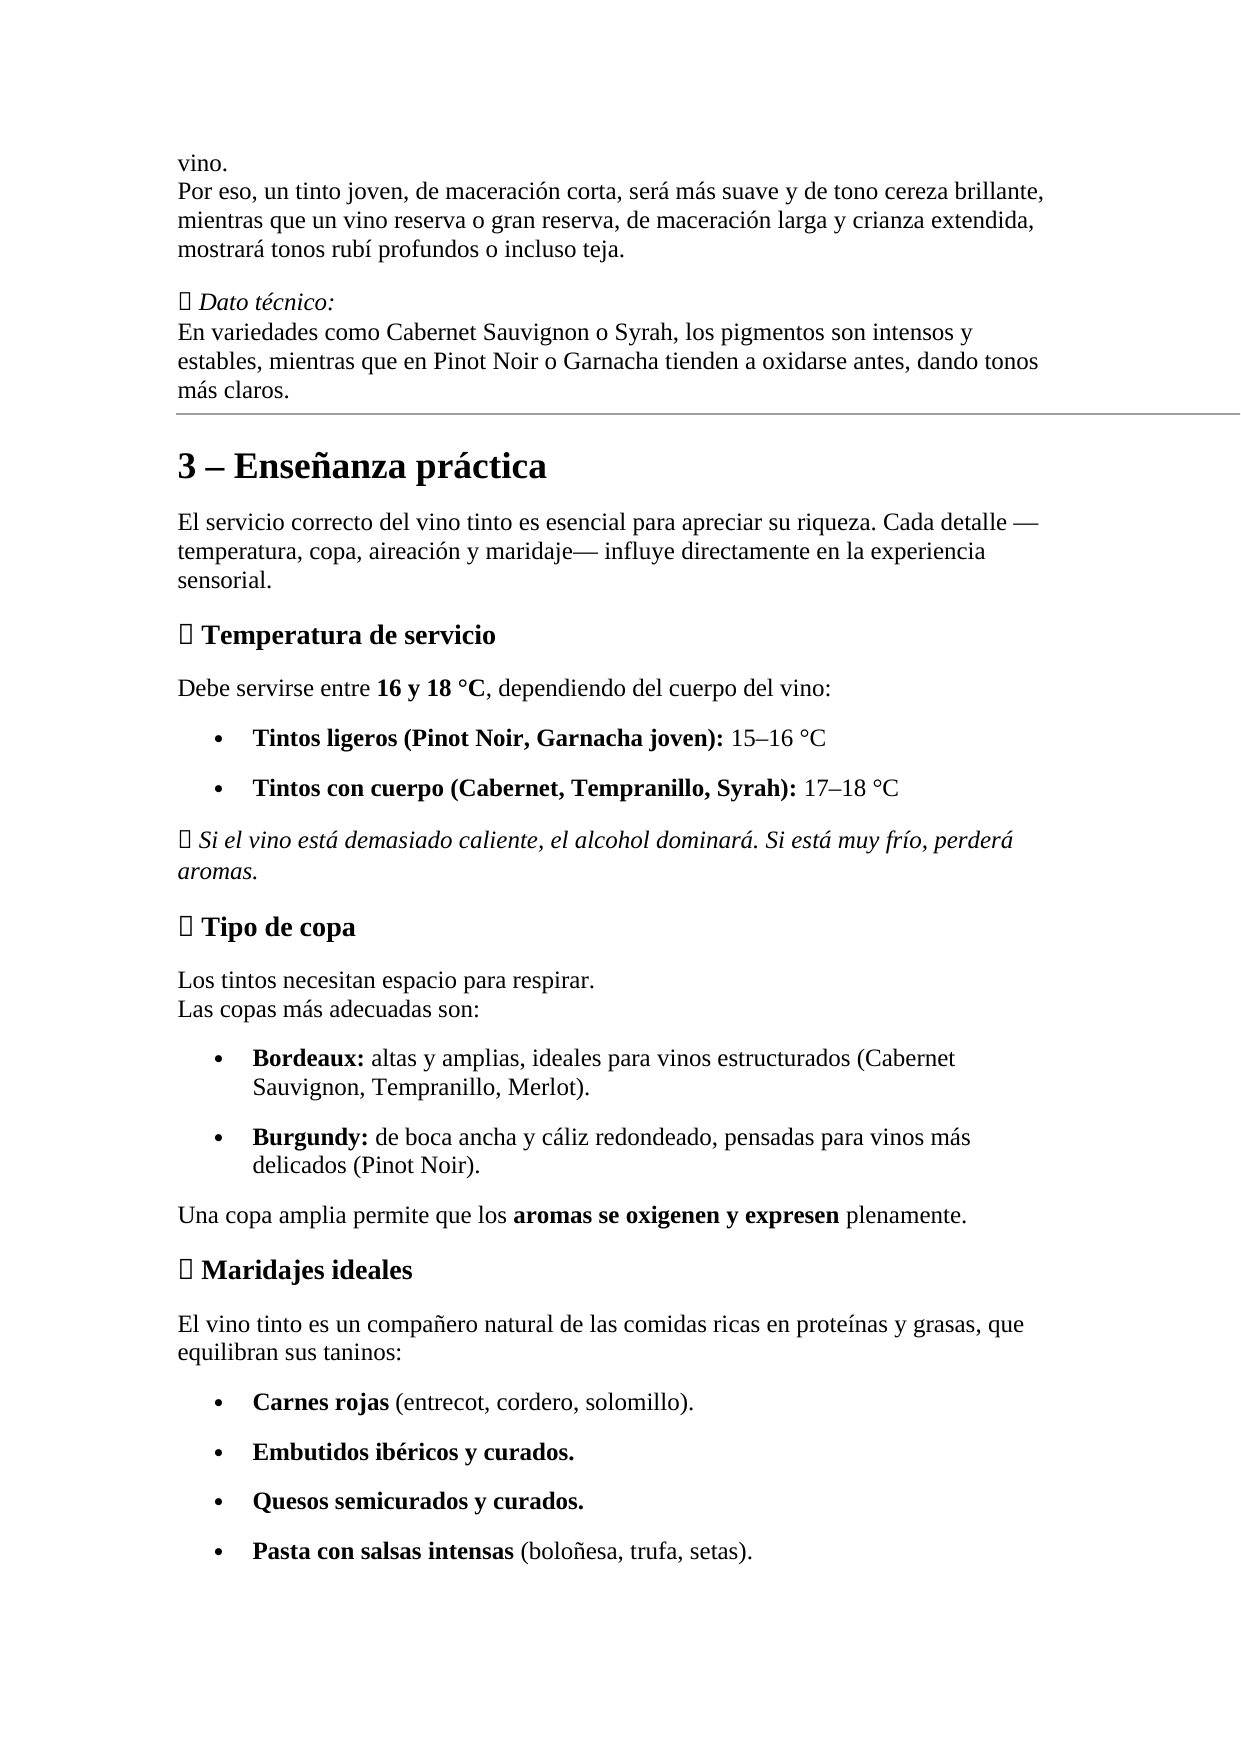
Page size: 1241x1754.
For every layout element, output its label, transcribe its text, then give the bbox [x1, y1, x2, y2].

list Embutidos ibéricos y curados. [215, 1437, 1063, 1465]
text El vino tinto es un compañero natural de las comidas ricas en proteínas y grasas, que equilibran sus taninos: [177, 1309, 1063, 1366]
list Pasta con salsas intensas (boloñesa, trufa, setas). [215, 1536, 1063, 1564]
list Bordeaux: altas y amplias, ideales para vinos estructurados (Cabernet Sauvignon, Tempranillo, Merlot). [215, 1043, 1063, 1101]
list Carnes rojas (entrecot, cordero, solomillo). [215, 1387, 1063, 1416]
subtitle 🔸 Maridajes ideales [177, 1249, 1063, 1288]
text vino. Por eso, un tinto joven, de maceración corta, será más suave y de tono cereza brillante, mientras que un vino reserva o gran reserva, de maceración larga y crianza extendida, mostrará tonos rubí profundos o incluso teja. [177, 148, 1063, 263]
subtitle 🔸 Tipo de copa [177, 906, 1063, 944]
list Tintos ligeros (Pinot Noir, Garnacha joven): 15–16 °C [215, 723, 1063, 752]
list Burgundy: de boca ancha y cáliz redondeado, pensadas para vinos más delicados (Pinot Noir). [215, 1122, 1063, 1179]
text Debe servirse entre 16 y 18 °C, dependiendo del cuerpo del vino: [177, 673, 1063, 702]
text Una copa amplia permite que los aromas se oxigenen y expresen plenamente. [177, 1200, 1063, 1229]
text 🍷 Si el vino está demasiado caliente, el alcohol dominará. Si está muy frío, perderá aromas. [177, 822, 1063, 885]
subtitle 🔸 Temperatura de servicio [177, 614, 1063, 653]
text 💡 Dato técnico: En variedades como Cabernet Sauvignon o Syrah, los pigmentos son intensos y estables, mientras que en Pinot Noir o Garnacha tienden a oxidarse antes, dando tonos más claros. [177, 283, 1063, 404]
list Tintos con cuerpo (Cabernet, Tempranillo, Syrah): 17–18 °C [215, 773, 1063, 801]
text Los tintos necesitan espacio para respirar. Las copas más adecuadas son: [177, 965, 1063, 1022]
text El servicio correcto del vino tinto es esencial para apreciar su riqueza. Cada detalle —temperatura, copa, aireación y maridaje— influye directamente en la experiencia sensorial. [177, 507, 1063, 593]
list Quesos semicurados y curados. [215, 1486, 1063, 1515]
subtitle 3 – Enseñanza práctica [177, 443, 1063, 486]
